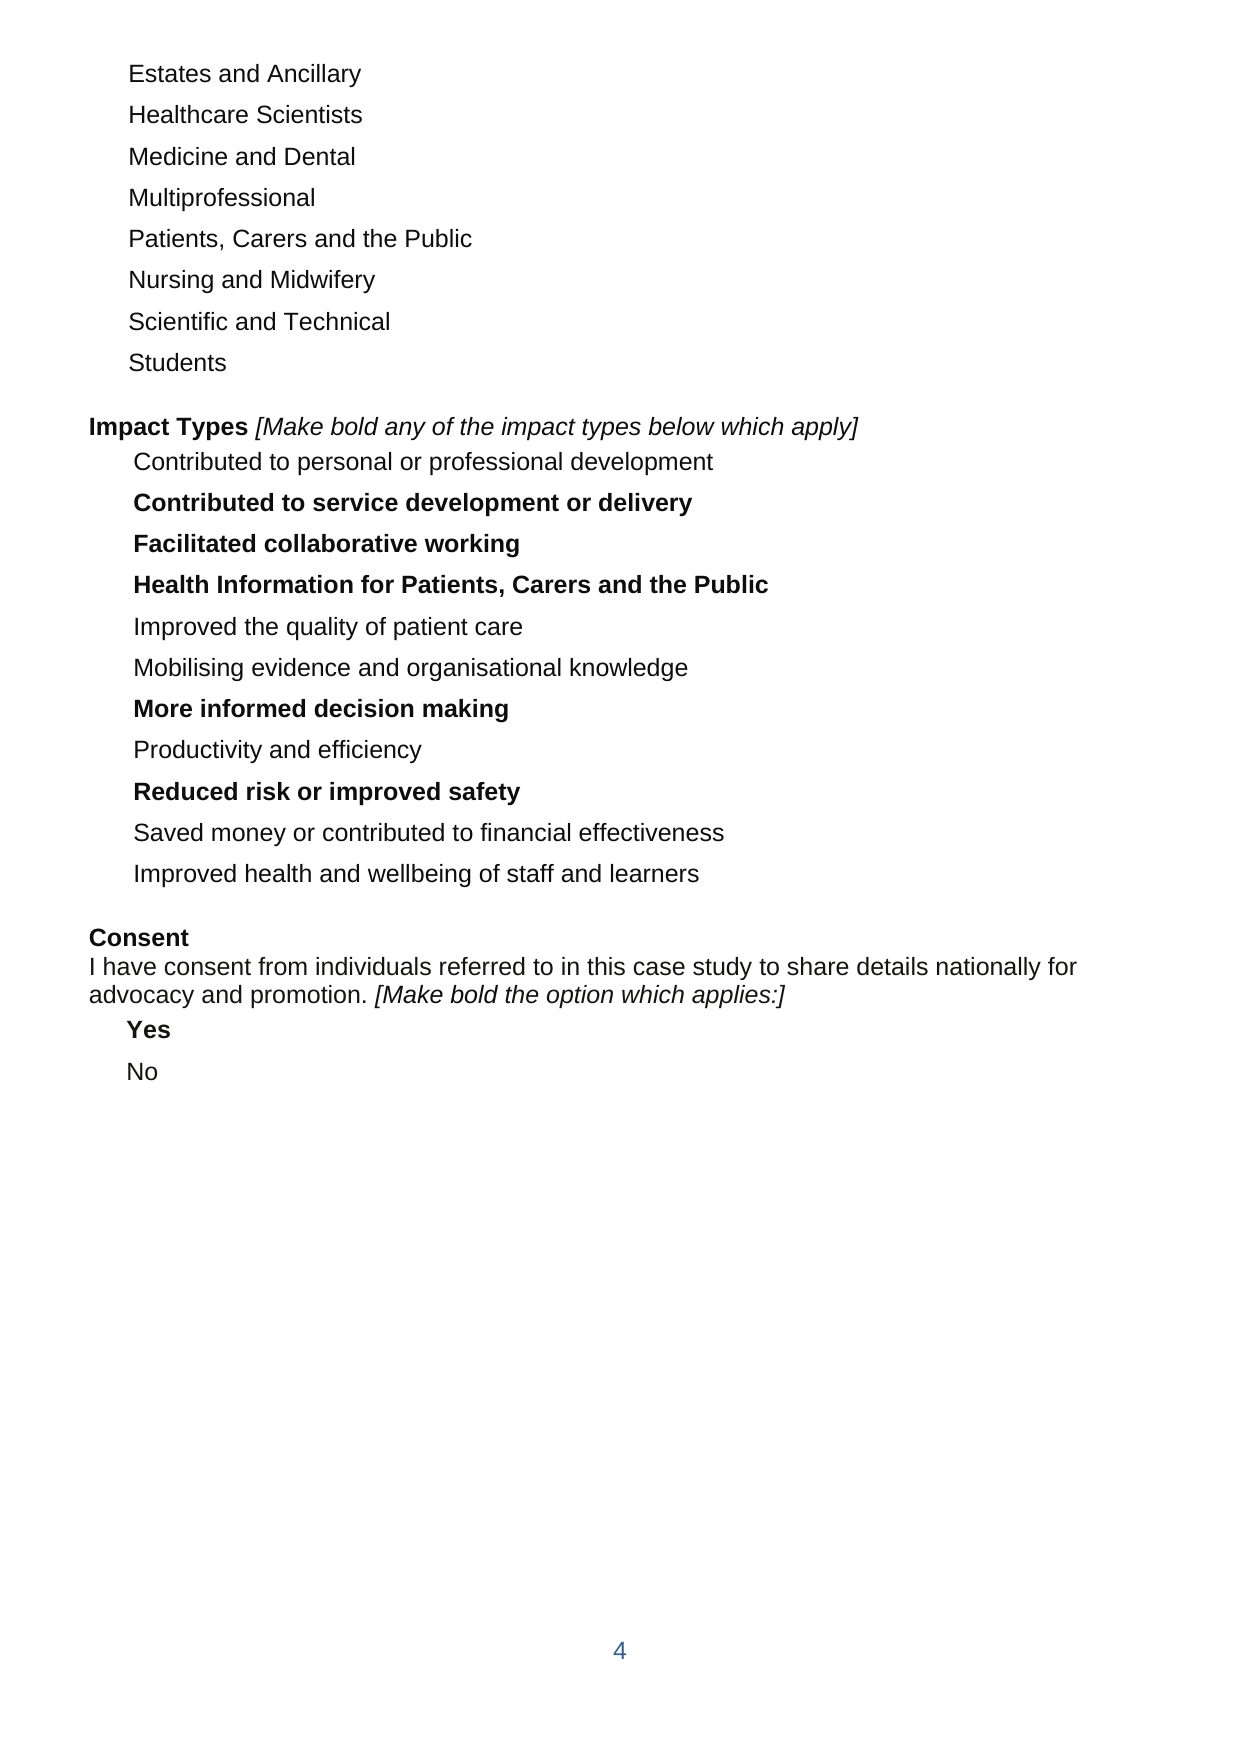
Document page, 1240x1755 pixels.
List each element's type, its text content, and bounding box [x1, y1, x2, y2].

text I have consent from individuals referred to in this case study to share details nationally for advocacy and promotion. [Make bold the option which applies:] [89, 952, 1151, 1009]
text Healthcare Scientists [128, 100, 1151, 129]
text Saved money or contributed to financial effectiveness [133, 818, 1151, 847]
text More informed decision making [133, 694, 1151, 723]
text Estates and Ancillary [128, 59, 1151, 88]
text Productivity and efficiency [133, 735, 1151, 764]
text Facilitated collaborative working [133, 529, 1151, 558]
text Impact Types [Make bold any of the impact types below which apply] [89, 412, 1151, 440]
text Mobilising evidence and organisational knowledge [133, 653, 1151, 682]
text Improved the quality of patient care [133, 612, 1151, 640]
text Patients, Carers and the Public [128, 224, 1151, 253]
text Scientific and Technical [128, 307, 1151, 335]
text Students [128, 348, 1151, 377]
text Improved health and wellbeing of staff and learners [133, 859, 1151, 888]
text Contributed to personal or professional development [133, 447, 1151, 475]
text Contributed to service development or delivery [133, 488, 1151, 517]
text Multiprofessional [128, 183, 1151, 212]
text Reduced risk or improved safety [133, 777, 1151, 805]
text Nursing and Midwifery [128, 265, 1151, 294]
text Yes [126, 1015, 1151, 1044]
text Medicine and Dental [128, 142, 1151, 170]
text Consent [89, 923, 1151, 952]
text Health Information for Patients, Carers and the Public [133, 570, 1151, 599]
text No [126, 1057, 1151, 1085]
